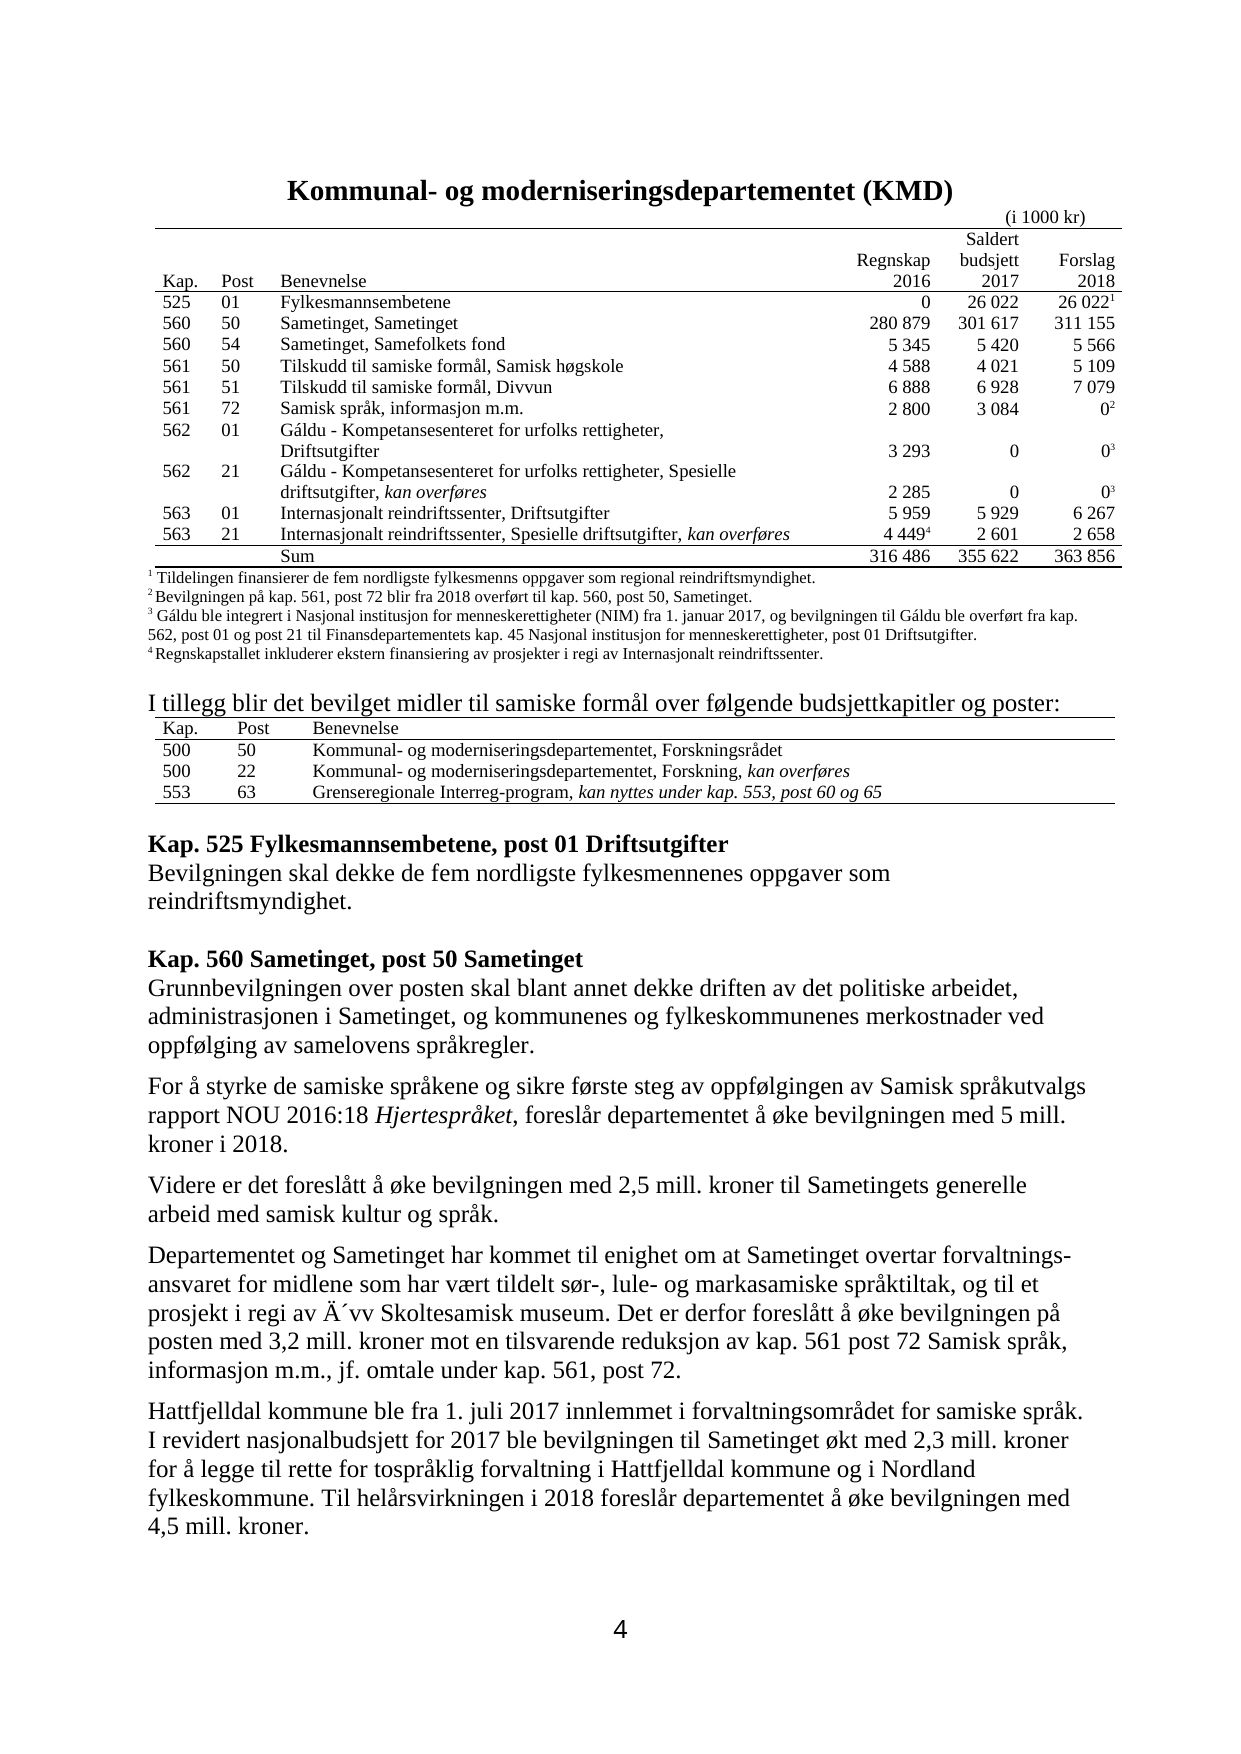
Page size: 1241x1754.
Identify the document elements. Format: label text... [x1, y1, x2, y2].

table_cell 3 084 [938, 398, 1026, 419]
table_cell Sum [273, 546, 819, 566]
text Hattfjelldal kommune ble fra 1. juli 2017 innlemmet i forvaltningsområdet for samiske språk. I revidert nasjonalbudsjett for 2017 ble bevilgningen til Sametinget økt med 2,3 mill. kroner for å legge til rette for tospråklig forvaltning i Hattfjelldal kommune og i Nordland fylkeskommune. Til helårsvirkningen i 2018 foreslår departementet å øke bevilgningen med 4,5 mill. kroner. [148, 1396, 1093, 1540]
table_cell 26 0221 [1026, 292, 1122, 313]
table_cell 6 928 [938, 376, 1026, 398]
table_cell 301 617 [938, 313, 1026, 334]
table_cell 311 155 [1026, 313, 1122, 334]
table_cell [214, 546, 273, 566]
table_cell 563 [155, 524, 214, 544]
table_cell 03 [1026, 420, 1122, 461]
table_cell 560 [155, 313, 214, 334]
text 1 Tildelingen finansierer de fem nordligste fylkesmenns oppgaver som regional reindriftsmyndighet. [148, 567, 1093, 587]
table_cell Kommunal- og moderniseringsdepartementet, Forskning, kan overføres [305, 761, 1115, 782]
table_cell 7 079 [1026, 376, 1122, 398]
table_cell 5 959 [819, 503, 937, 524]
table_cell 6 888 [834, 376, 937, 398]
table_cell 4 4494 [819, 524, 937, 544]
table_cell 3 293 [775, 420, 937, 461]
table_cell 500 [155, 761, 230, 782]
table_cell 561 [155, 356, 214, 376]
table_header Regnskap 2016 [834, 229, 937, 291]
table_cell 2 601 [938, 524, 1026, 544]
table_cell 363 856 [1026, 546, 1122, 566]
text (i 1000 kr) [148, 206, 1085, 228]
table_cell 560 [155, 334, 214, 356]
table_cell 72 [214, 398, 273, 419]
table_cell 2 800 [834, 398, 937, 419]
table_cell Grenseregionale Interreg-program, kan nyttes under kap. 553, post 60 og 65 [305, 782, 1115, 802]
table_header Kap. [155, 229, 214, 291]
text Videre er det foreslått å øke bevilgningen med 2,5 mill. kroner til Sametingets generelle arbeid med samisk kultur og språk. [148, 1170, 1093, 1228]
table_cell 01 [214, 292, 273, 313]
table_cell 316 486 [819, 546, 937, 566]
text 4 Regnskapstallet inkluderer ekstern finansiering av prosjekter i regi av Internasjonalt reindriftssenter. [148, 644, 1093, 663]
table_cell 562 [155, 420, 214, 461]
table_cell Sametinget, Sametinget [273, 313, 834, 334]
table_cell 4 021 [938, 356, 1026, 376]
subtitle Kommunal- og moderniseringsdepartementet (KMD) [148, 173, 1093, 206]
table_cell 5 420 [938, 334, 1026, 356]
text I tillegg blir det bevilget midler til samiske formål over følgende budsjettkapitler og poster: [148, 688, 1093, 717]
table_cell 0 [938, 420, 1026, 461]
table_cell 525 [155, 292, 214, 313]
table_cell Sametinget, Samefolkets fond [273, 334, 834, 356]
table_cell 51 [214, 376, 273, 398]
table_cell 5 345 [834, 334, 937, 356]
table_cell 5 929 [938, 503, 1026, 524]
table_cell 561 [155, 376, 214, 398]
table_header Saldert budsjett 2017 [938, 229, 1026, 291]
table_cell 21 [214, 461, 273, 503]
table_cell 0 [834, 292, 937, 313]
table_cell 50 [214, 356, 273, 376]
table_cell Tilskudd til samiske formål, Samisk høgskole [273, 356, 834, 376]
table_cell 02 [1026, 398, 1122, 419]
table_header Benevnelse [305, 718, 1115, 739]
table_header Forslag 2018 [1026, 229, 1122, 291]
text Departementet og Sametinget har kommet til enighet om at Sametinget overtar forvaltnings-ansvaret for midlene som har vært tildelt sør-, lule- og markasamiske språktiltak, og til et prosjekt i regi av Ä´vv Skoltesamisk museum. Det er derfor foreslått å øke bevilgningen på posten med 3,2 mill. kroner mot en tilsvarende reduksjon av kap. 561 post 72 Samisk språk, informasjon m.m., jf. omtale under kap. 561, post 72. [148, 1240, 1093, 1384]
table_cell 355 622 [938, 546, 1026, 566]
table_cell 280 879 [834, 313, 937, 334]
table_cell 63 [230, 782, 305, 802]
table_cell Internasjonalt reindriftssenter, Spesielle driftsutgifter, kan overføres [273, 524, 819, 544]
table_cell Fylkesmannsembetene [273, 292, 834, 313]
table_header Benevnelse [273, 229, 834, 291]
table_cell 5 566 [1026, 334, 1122, 356]
table_cell [155, 546, 214, 566]
table_header Kap. [155, 718, 230, 739]
text Kap. 560 Sametinget, post 50 Sametinget Grunnbevilgningen over posten skal blant annet dekke driften av det politiske arbeidet, administrasjonen i Sametinget, og kommunenes og fylkeskommunenes merkostnader ved oppfølging av samelovens språkregler. [148, 944, 1093, 1059]
table_cell 21 [214, 524, 273, 544]
table_cell Tilskudd til samiske formål, Divvun [273, 376, 834, 398]
table_cell 500 [155, 740, 230, 761]
table_cell 2 285 [775, 461, 937, 503]
table_cell 561 [155, 398, 214, 419]
table_cell 22 [230, 761, 305, 782]
table_cell 26 022 [938, 292, 1026, 313]
table_cell 50 [214, 313, 273, 334]
table_cell 54 [214, 334, 273, 356]
table_cell Samisk språk, informasjon m.m. [273, 398, 834, 419]
text For å styrke de samiske språkene og sikre første steg av oppfølgingen av Samisk språkutvalgs rapport NOU 2016:18 Hjertespråket, foreslår departementet å øke bevilgningen med 5 mill. kroner i 2018. [148, 1071, 1093, 1158]
table_cell Internasjonalt reindriftssenter, Driftsutgifter [273, 503, 819, 524]
text Kap. 525 Fylkesmannsembetene, post 01 Driftsutgifter Bevilgningen skal dekke de fem nordligste fylkesmennenes oppgaver som reindriftsmyndighet. [148, 829, 1093, 915]
table_header Post [214, 229, 273, 291]
table_cell Gáldu - Kompetansesenteret for urfolks rettigheter, Spesielle driftsutgifter, kan overføres [273, 461, 775, 503]
table_cell 2 658 [1026, 524, 1122, 544]
table_cell 6 267 [1026, 503, 1122, 524]
text 3 Gáldu ble integrert i Nasjonal institusjon for menneskerettigheter (NIM) fra 1. januar 2017, og bevilgningen til Gáldu ble overført fra kap. 562, post 01 og post 21 til Finansdepartementets kap. 45 Nasjonal institusjon for menneskerettigheter, post 01 Driftsutgifter. [148, 606, 1093, 644]
text 2 Bevilgningen på kap. 561, post 72 blir fra 2018 overført til kap. 560, post 50, Sametinget. [148, 587, 1093, 606]
table_cell 0 [938, 461, 1026, 503]
table_cell Kommunal- og moderniseringsdepartementet, Forskningsrådet [305, 740, 1115, 761]
table_cell 01 [214, 420, 273, 461]
table_cell 50 [230, 740, 305, 761]
table_cell 01 [214, 503, 273, 524]
table_cell 563 [155, 503, 214, 524]
table_cell 03 [1026, 461, 1122, 503]
table_cell Gáldu - Kompetansesenteret for urfolks rettigheter, Driftsutgifter [273, 420, 775, 461]
table_cell 553 [155, 782, 230, 802]
table_cell 4 588 [834, 356, 937, 376]
table_cell 562 [155, 461, 214, 503]
table_cell 5 109 [1026, 356, 1122, 376]
table_header Post [230, 718, 305, 739]
